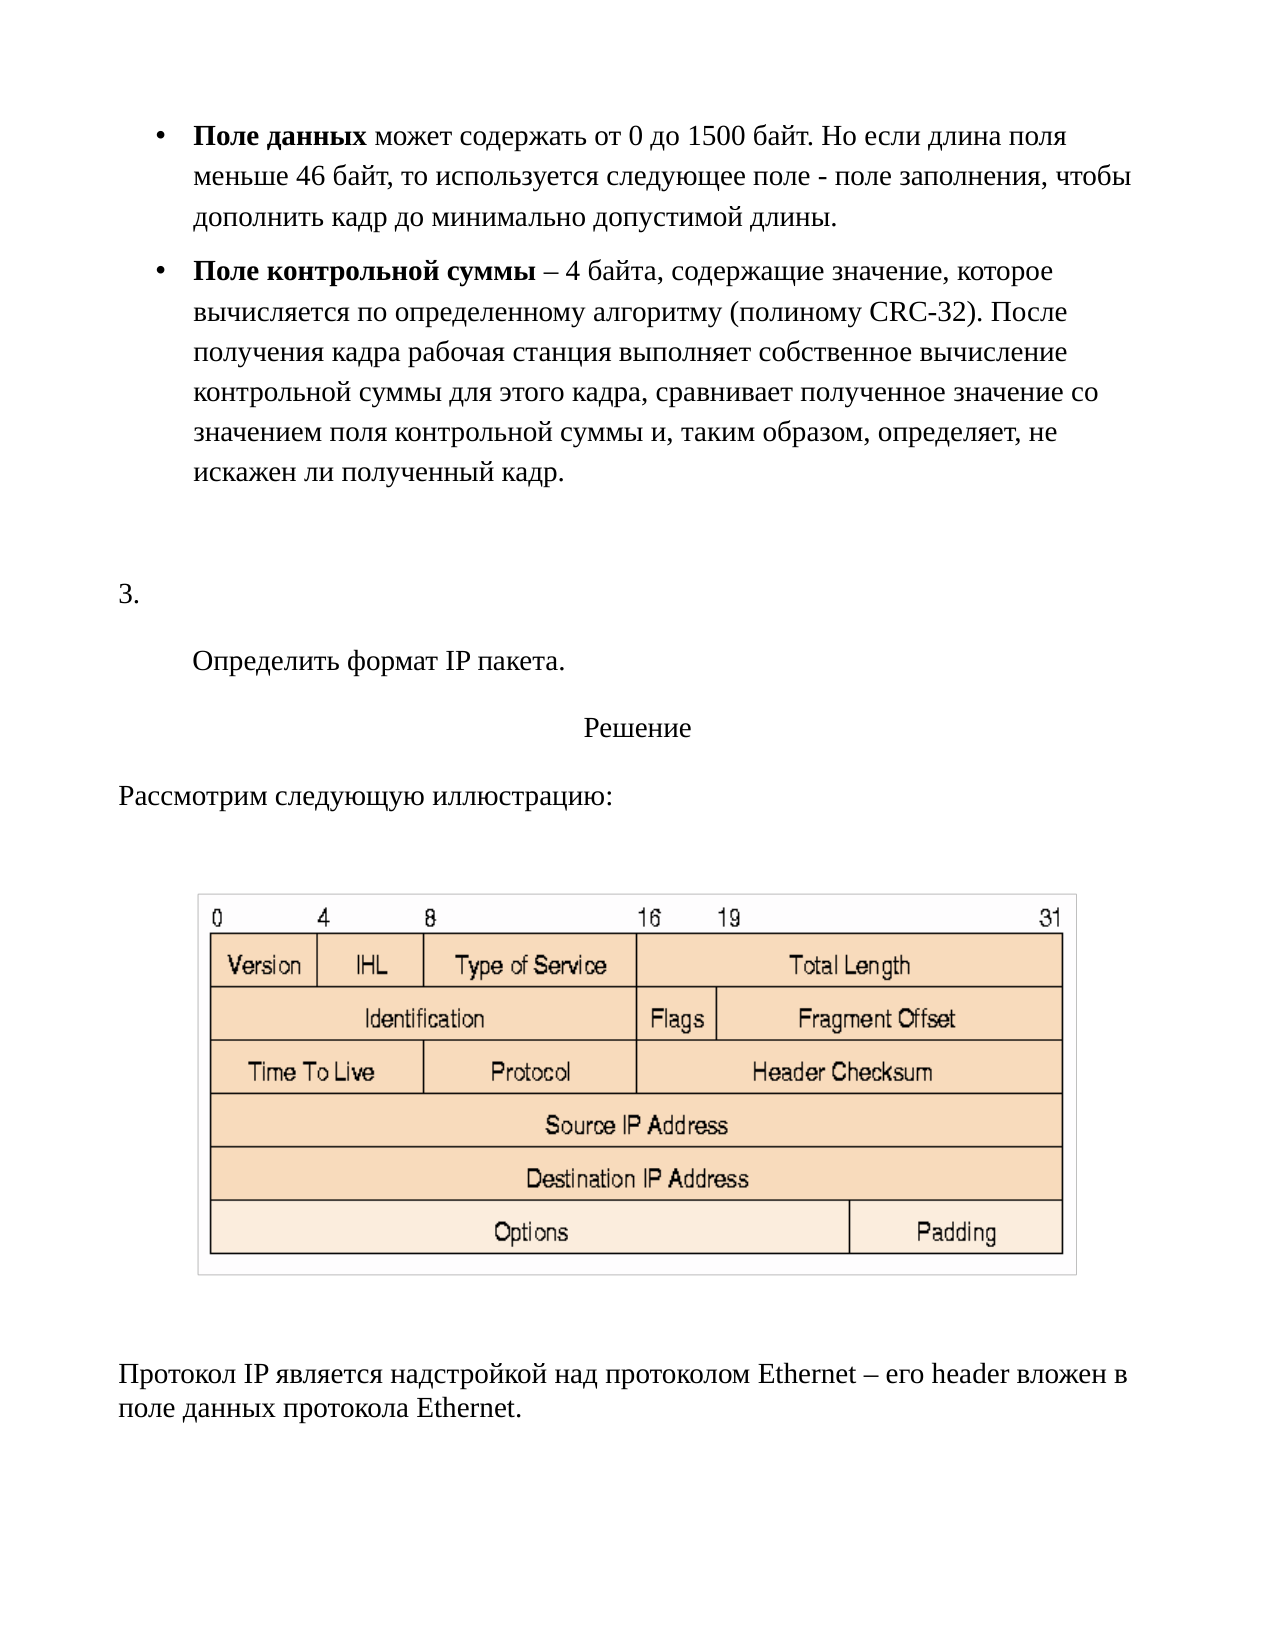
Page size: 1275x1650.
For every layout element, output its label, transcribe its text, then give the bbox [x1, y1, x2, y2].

text Решение [118, 711, 1157, 744]
list Поле данных может содержать от 0 до 1500 байт. Но если длина поля меньше 46 байт, то используется следующее поле - поле заполнения, чтобы дополнить кадр до минимально допустимой длины. [156, 118, 1157, 232]
text Определить формат IP пакета. [118, 643, 1157, 677]
text 3. [118, 576, 1157, 610]
picture [182, 878, 1093, 1290]
text Протокол IP является надстройкой над протоколом Ethernet – его header вложен в поле данных протокола Ethernet. [118, 1356, 1157, 1423]
list Поле контрольной суммы – 4 байта, содержащие значение, которое вычисляется по определенному алгоритму (полиному CRC-32). После получения кадра рабочая станция выполняет собственное вычисление контрольной суммы для этого кадра, сравнивает полученное значение со значением поля контрольной суммы и, таким образом, определяет, не искажен ли полученный кадр. [156, 253, 1157, 488]
text Рассмотрим следующую иллюстрацию: [118, 778, 1157, 811]
